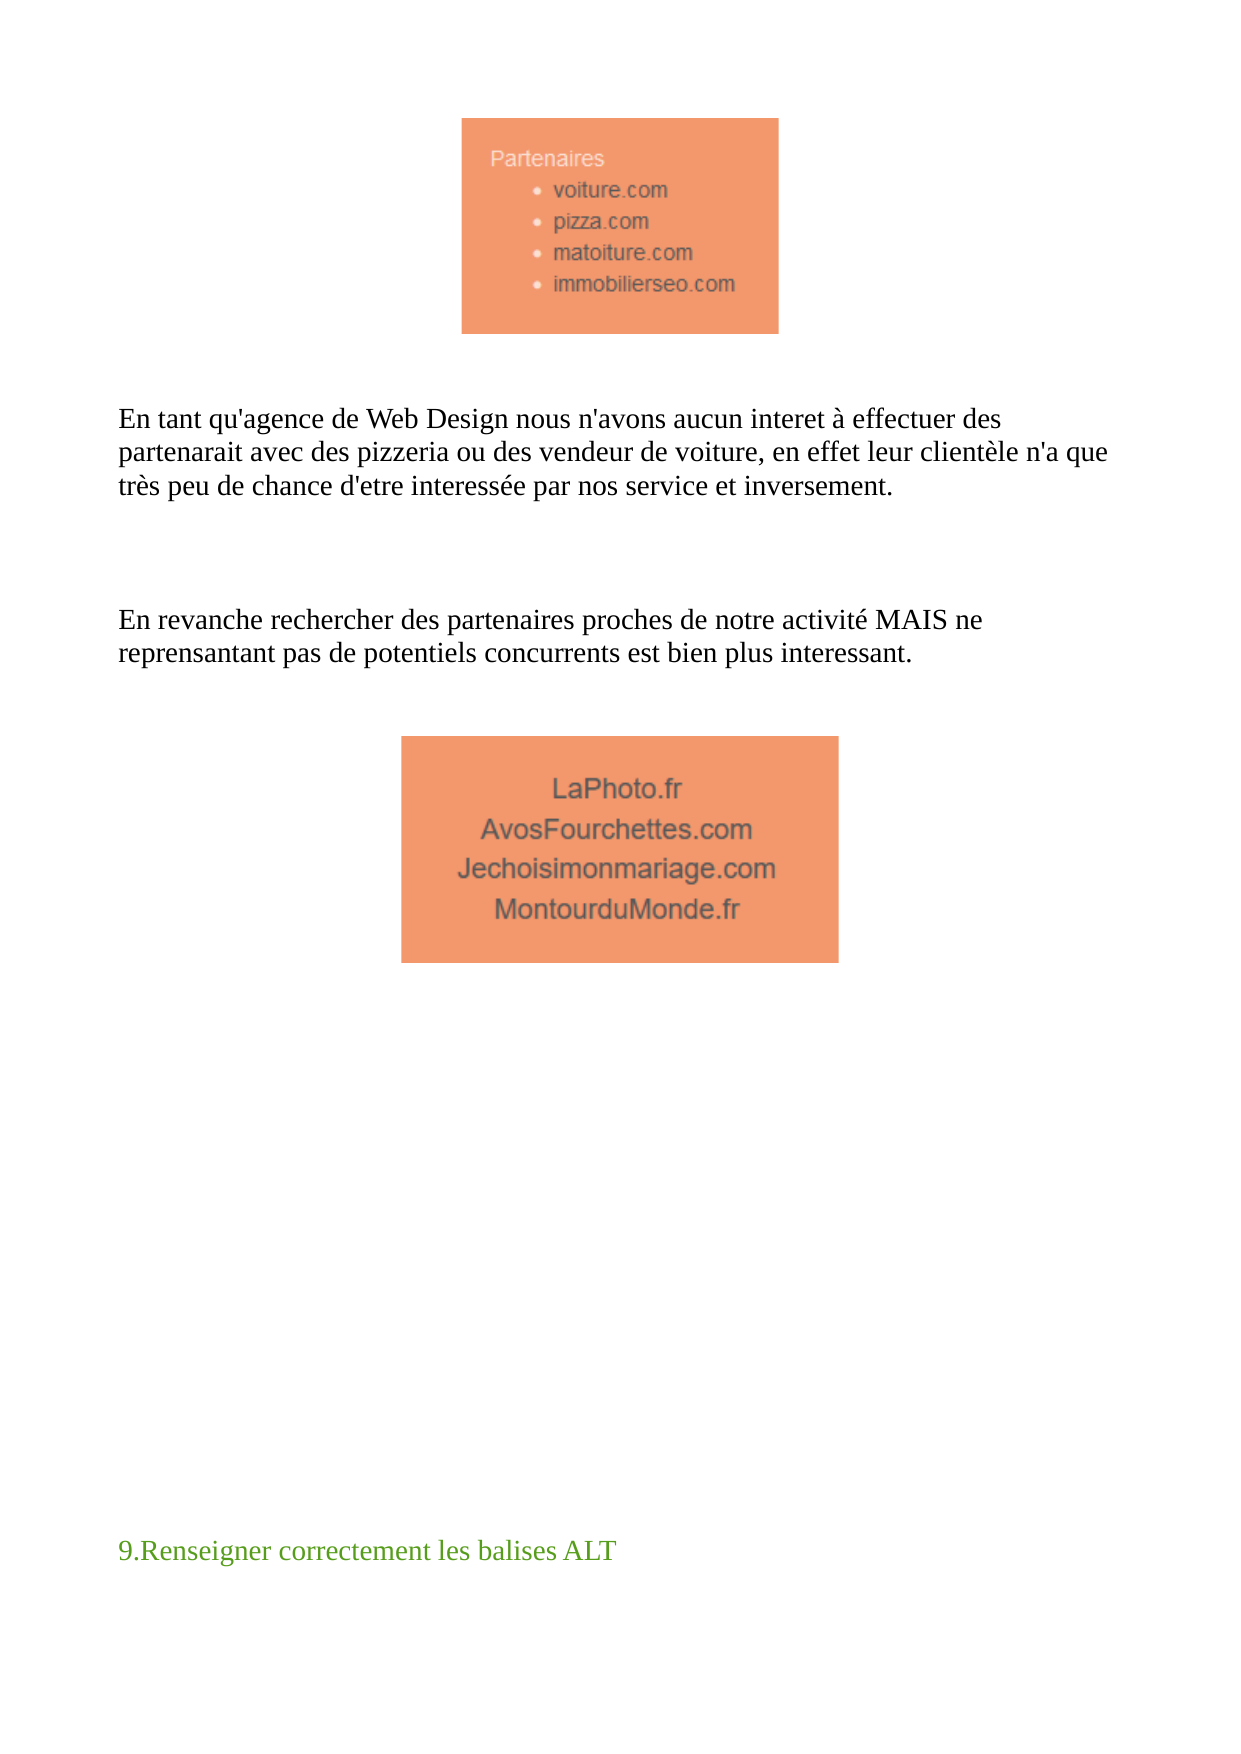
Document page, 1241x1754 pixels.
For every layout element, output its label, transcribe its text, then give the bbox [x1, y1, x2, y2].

text En revanche rechercher des partenaires proches de notre activité MAIS ne reprensantant pas de potentiels concurrents est bien plus interessant. [118, 602, 1122, 669]
picture [401, 736, 839, 963]
text En tant qu'agence de Web Design nous n'avons aucun interet à effectuer des partenarait avec des pizzeria ou des vendeur de voiture, en effet leur clientèle n'a que très peu de chance d'etre interessée par nos service et inversement. [118, 401, 1122, 501]
text 9.Renseigner correctement les balises ALT [118, 1533, 1122, 1567]
picture [461, 118, 779, 334]
